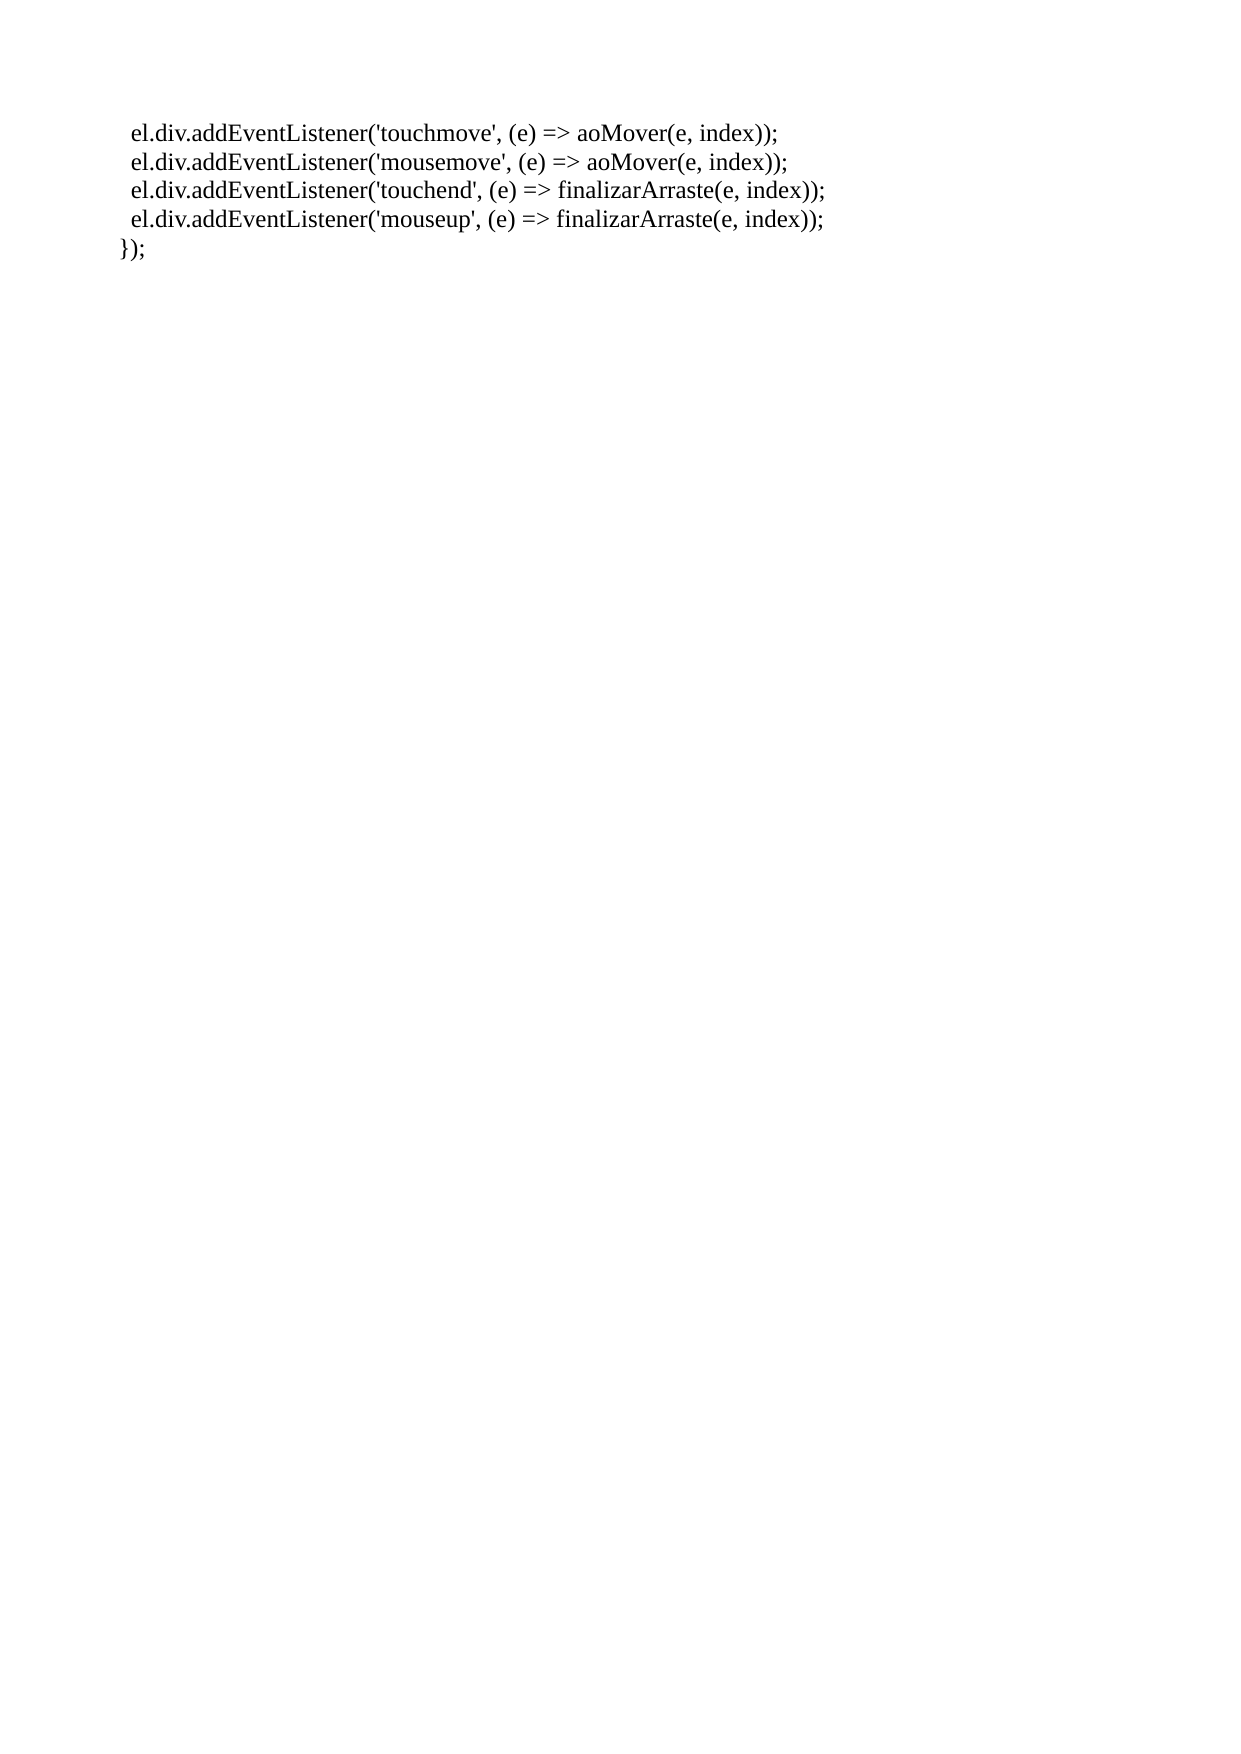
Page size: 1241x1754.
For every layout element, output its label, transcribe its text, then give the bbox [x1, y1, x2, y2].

text el.div.addEventListener('mouseup', (e) => finalizarArraste(e, index)); [118, 204, 1122, 233]
text el.div.addEventListener('mousemove', (e) => aoMover(e, index)); [118, 147, 1122, 176]
text }); [118, 233, 1122, 262]
text el.div.addEventListener('touchend', (e) => finalizarArraste(e, index)); [118, 176, 1122, 204]
text el.div.addEventListener('touchmove', (e) => aoMover(e, index)); [118, 118, 1122, 147]
